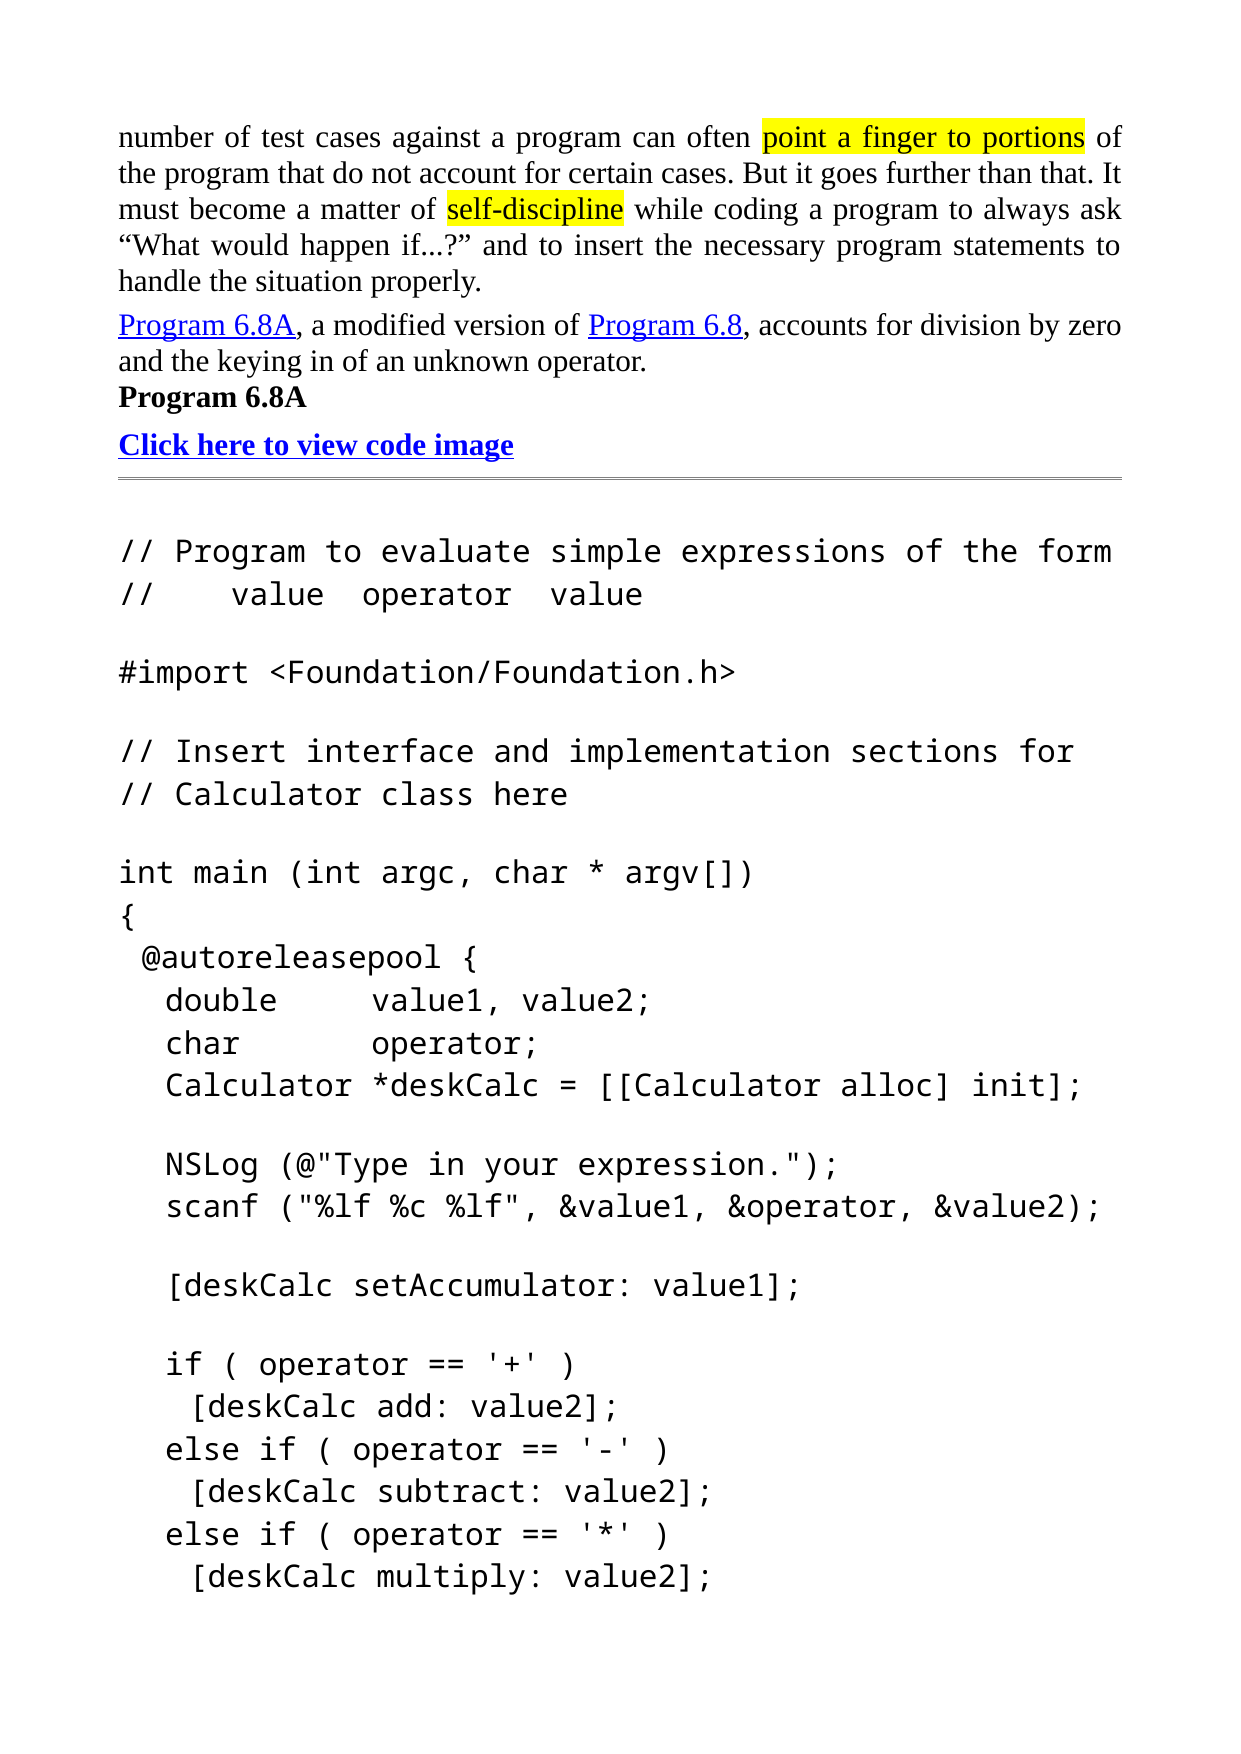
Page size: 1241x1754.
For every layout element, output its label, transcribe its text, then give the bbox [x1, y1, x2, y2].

text Program 6.8A [118, 378, 1122, 414]
text number of test cases against a program can often point a finger to portions of the program that do not account for certain cases. But it goes further than that. It must become a matter of self-discipline while coding a program to always ask “What would happen if...?” and to insert the necessary program statements to handle the situation properly. [118, 118, 1122, 298]
text // Program to evaluate simple expressions of the form // value operator value #import <Foundation/Foundation.h> // Insert interface and implementation sections for // Calculator class here int main (int argc, char * argv[]) { @autoreleasepool { double value1, value2; char operator; Calculator *deskCalc = [[Calculator alloc] init]; NSLog (@"Type in your expression."); scanf ("%lf %c %lf", &value1, &operator, &value2); [deskCalc setAccumulator: value1]; if ( operator == '+' ) [deskCalc add: value2]; else if ( operator == '-' ) [deskCalc subtract: value2]; else if ( operator == '*' ) [deskCalc multiply: value2]; [118, 529, 1122, 1597]
text Program 6.8A, a modified version of Program 6.8, accounts for division by zero and the keying in of an unknown operator. [118, 306, 1122, 378]
text Click here to view code image [118, 426, 1122, 462]
